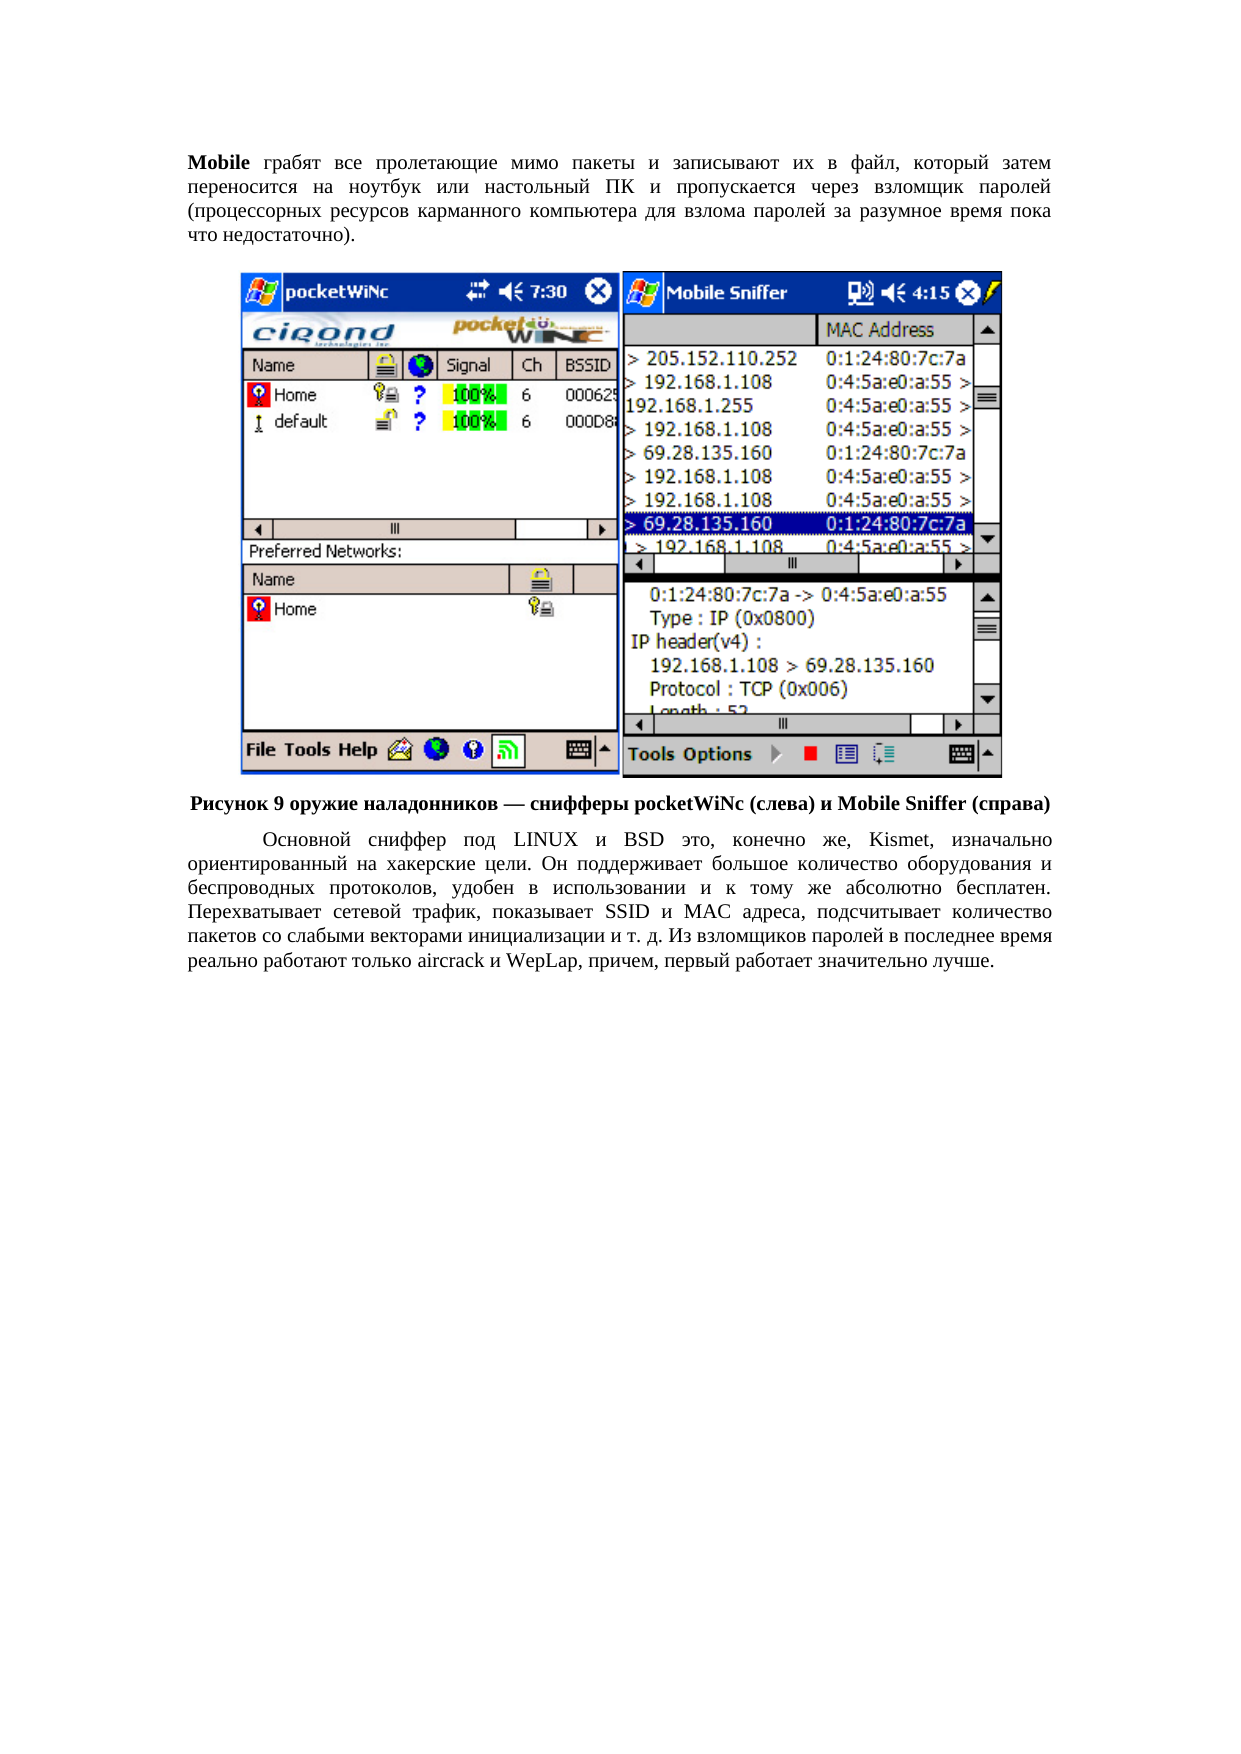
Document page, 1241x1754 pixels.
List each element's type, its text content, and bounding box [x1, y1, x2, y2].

text Основной сниффер под LINUX и BSD это, конечно же, Kismet, изначально ориентированный на хакерские цели. Он поддерживает большое количество оборудования и беспроводных протоколов, удобен в использовании и к тому же абсолютно бесплатен. Перехватывает сетевой трафик, показывает SSID и MAC адреса, подсчитывает количество пакетов со слабыми векторами инициализации и т. д. Из взломщиков паролей в последнее время реально работают только aircrack и WepLap, причем, первый работает значительно лучше. [187, 827, 1053, 972]
text Mobile грабят все пролетающие мимо пакеты и записывают их в файл, который затем переносится на ноутбук или настольный ПК и пропускается через взломщик паролей (процессорных ресурсов карманного компьютера для взлома паролей за разумное время пока что недостаточно). [187, 150, 1053, 246]
picture [238, 270, 1003, 778]
text Рисунок 9 оружие наладонников — снифферы pocketWiNc (слева) и Mobile Sniffer (справа) [187, 791, 1053, 815]
